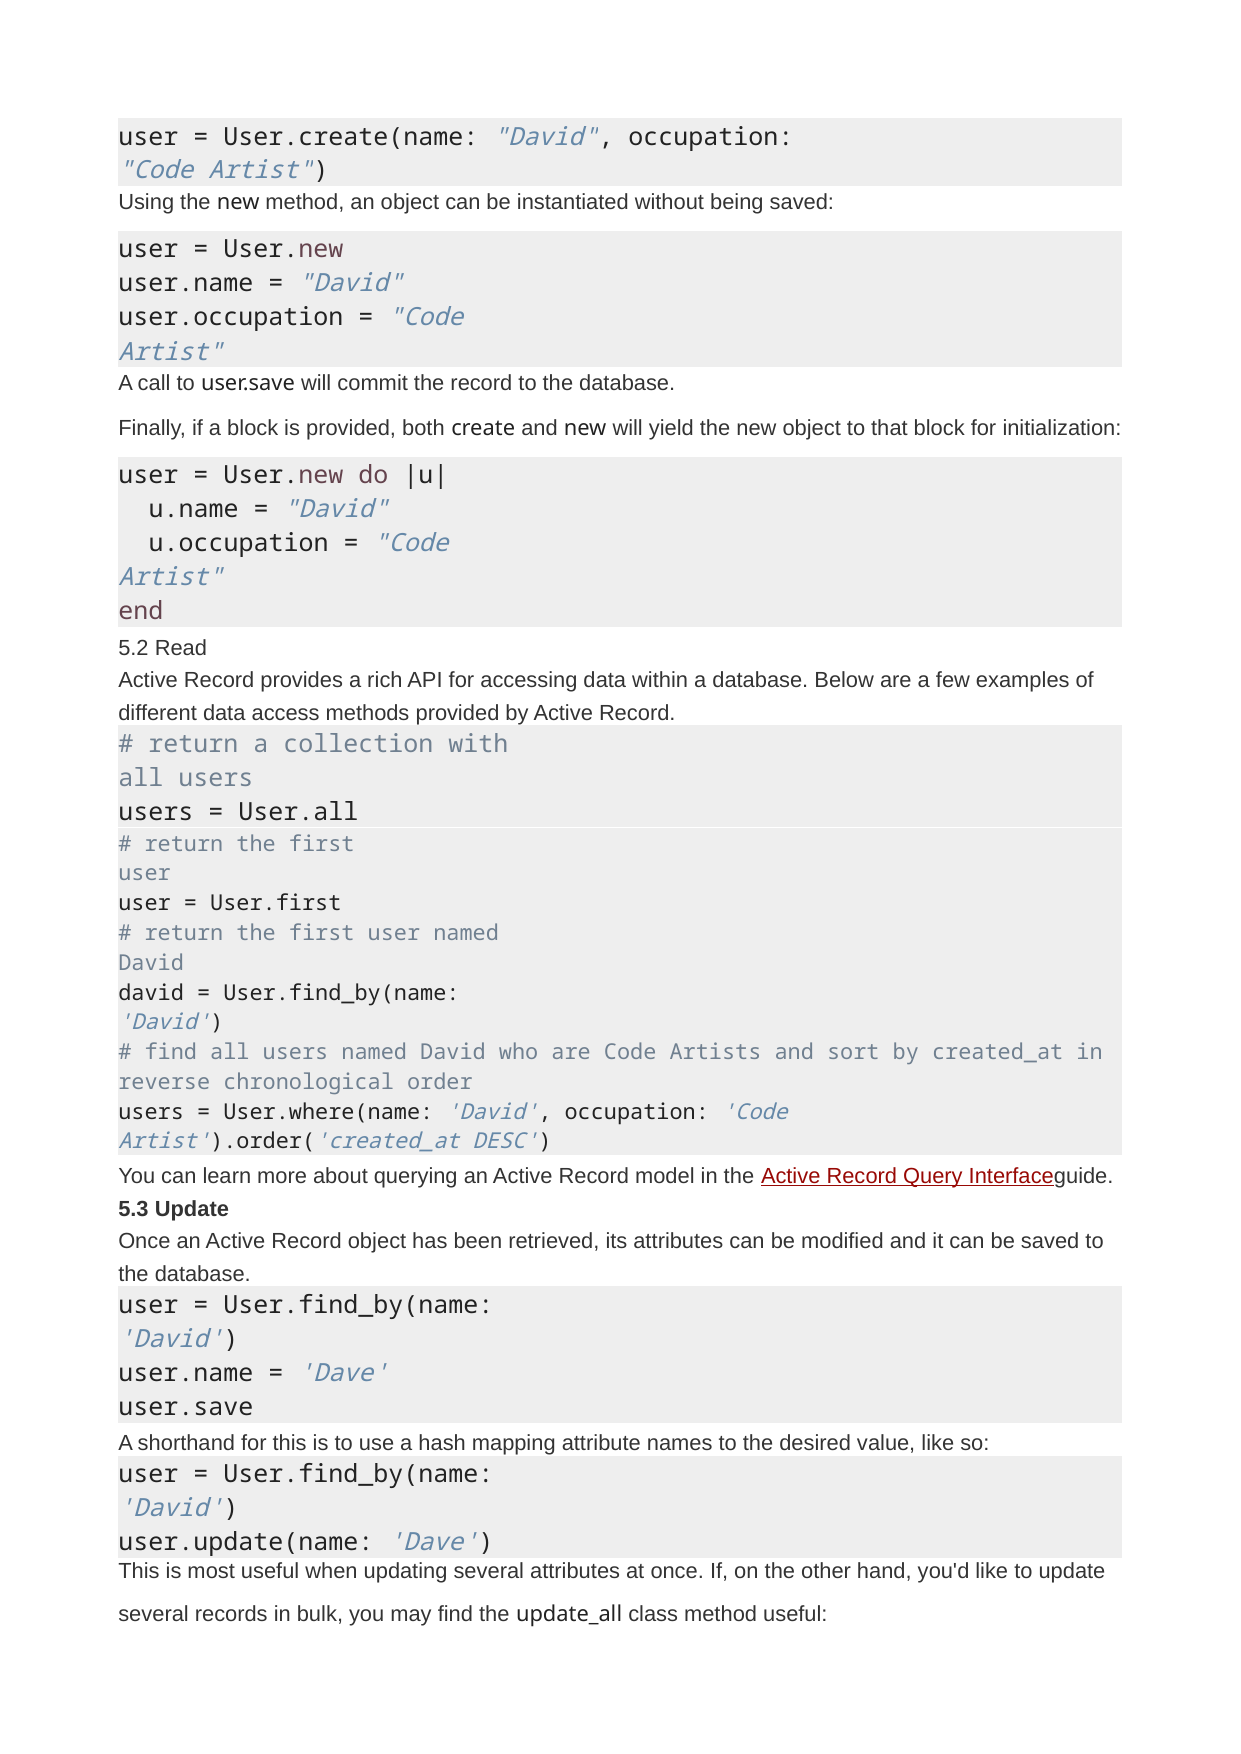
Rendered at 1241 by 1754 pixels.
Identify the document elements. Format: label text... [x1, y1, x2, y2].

text Active Record provides a rich API for accessing data within a database. Below are a few examples of different data access methods provided by Active Record. [118, 660, 1122, 725]
table_header user = User.new user.name = "David" user.occupation = "Code Artist" [118, 231, 515, 367]
table_header user = User.create(name: "David", occupation: "Code Artist") [118, 118, 883, 186]
table_header # return the first user named David david = User.find_by(name: 'David') [118, 917, 514, 1036]
text Using the new method, an object can be instantiated without being saved: [118, 186, 1122, 216]
table_header # return the first user user = User.first [118, 828, 357, 917]
text A call to user.save will commit the record to the database. [118, 367, 1122, 397]
table_header user = User.find_by(name: 'David') user.update(name: 'Dave') [118, 1456, 554, 1558]
text Once an Active Record object has been retrieved, its attributes can be modified and it can be saved to the database. [118, 1221, 1122, 1286]
text You can learn more about querying an Active Record model in the Active Record Query Interfaceguide. [118, 1155, 1122, 1188]
table_header user = User.find_by(name: 'David') user.name = 'Dave' user.save [118, 1286, 554, 1423]
text Finally, if a block is provided, both create and new will yield the new object to that block for initialization: [118, 412, 1122, 442]
subtitle 5.2 Read [118, 627, 1122, 660]
subtitle 5.3 Update [118, 1188, 1122, 1221]
text This is most useful when updating several attributes at once. If, on the other hand, you'd like to update several records in bulk, you may find the update_all class method useful: [118, 1558, 1122, 1628]
table_header user = User.new do |u| u.name = "David" u.occupation = "Code Artist" end [118, 457, 510, 627]
text A shorthand for this is to use a hash mapping attribute names to the desired value, like so: [118, 1423, 1122, 1456]
table_header # return a collection with all users users = User.all [118, 725, 548, 827]
table_header # find all users named David who are Code Artists and sort by created_at in reverse chronological order users = User.where(name: 'David', occupation: 'Code Artist').order('created_at DESC') [118, 1036, 1122, 1155]
